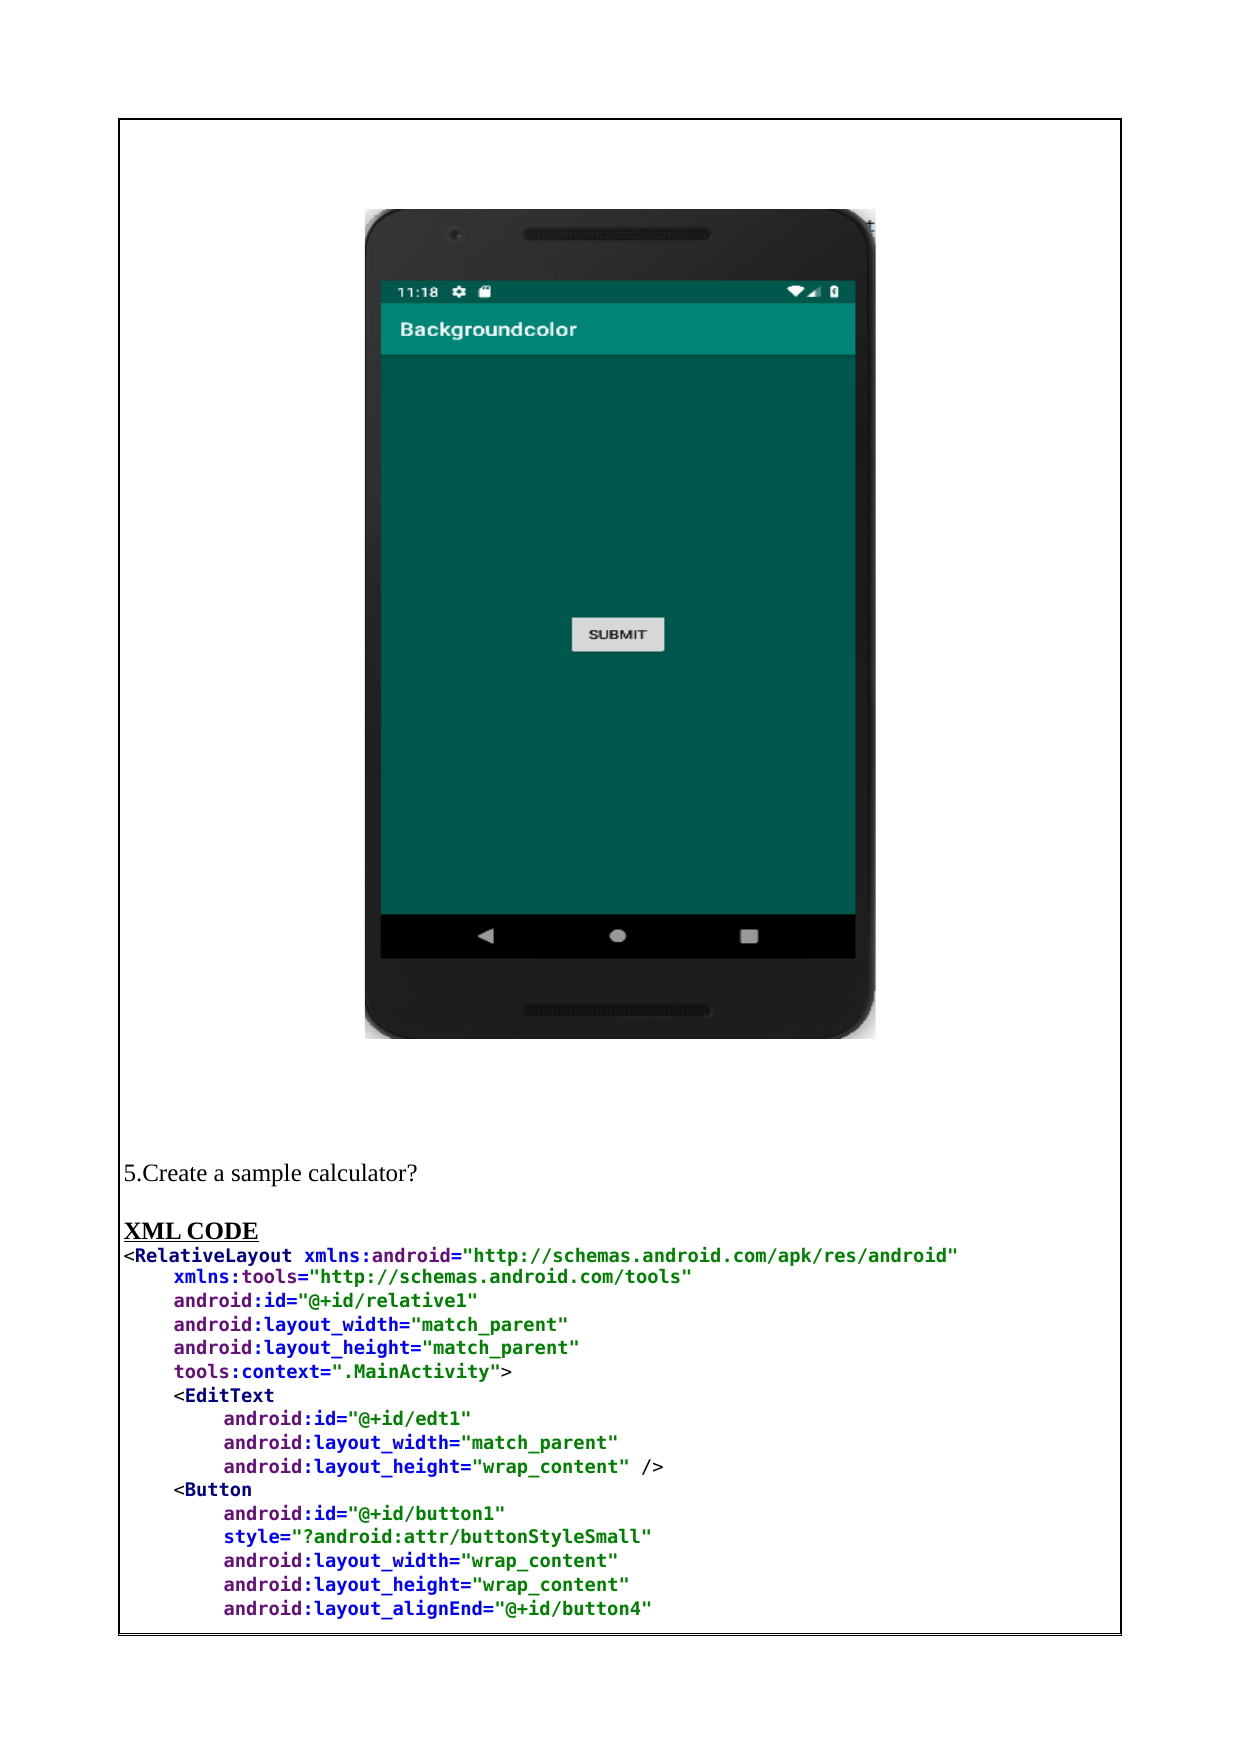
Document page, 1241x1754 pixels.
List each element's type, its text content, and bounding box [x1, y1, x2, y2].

text android:id="@+id/edt1" [123, 1408, 1117, 1432]
text style="?android:attr/buttonStyleSmall" [123, 1527, 1117, 1550]
text xmlns:tools="http://schemas.android.com/tools" [123, 1266, 1117, 1290]
text android:layout_alignEnd="@+id/button4" [123, 1597, 1117, 1621]
text tools:context=".MainActivity"> [123, 1361, 1117, 1385]
text android:id="@+id/relative1" [123, 1290, 1117, 1314]
text XML CODE [123, 1216, 1117, 1244]
text android:layout_width="wrap_content" [123, 1550, 1117, 1574]
text android:layout_height="wrap_content" [123, 1574, 1117, 1597]
picture [364, 209, 876, 1039]
text <RelativeLayout xmlns:android="http://schemas.android.com/apk/res/android" [123, 1244, 1117, 1266]
text android:layout_height="match_parent" [123, 1337, 1117, 1361]
text android:id="@+id/button1" [123, 1503, 1117, 1527]
text <EditText [123, 1385, 1117, 1408]
text 5.Create a sample calculator? [123, 1158, 1117, 1187]
text <Button [123, 1479, 1117, 1503]
text android:layout_width="match_parent" [123, 1314, 1117, 1337]
text android:layout_height="wrap_content" /> [123, 1456, 1117, 1479]
text android:layout_width="match_parent" [123, 1432, 1117, 1456]
